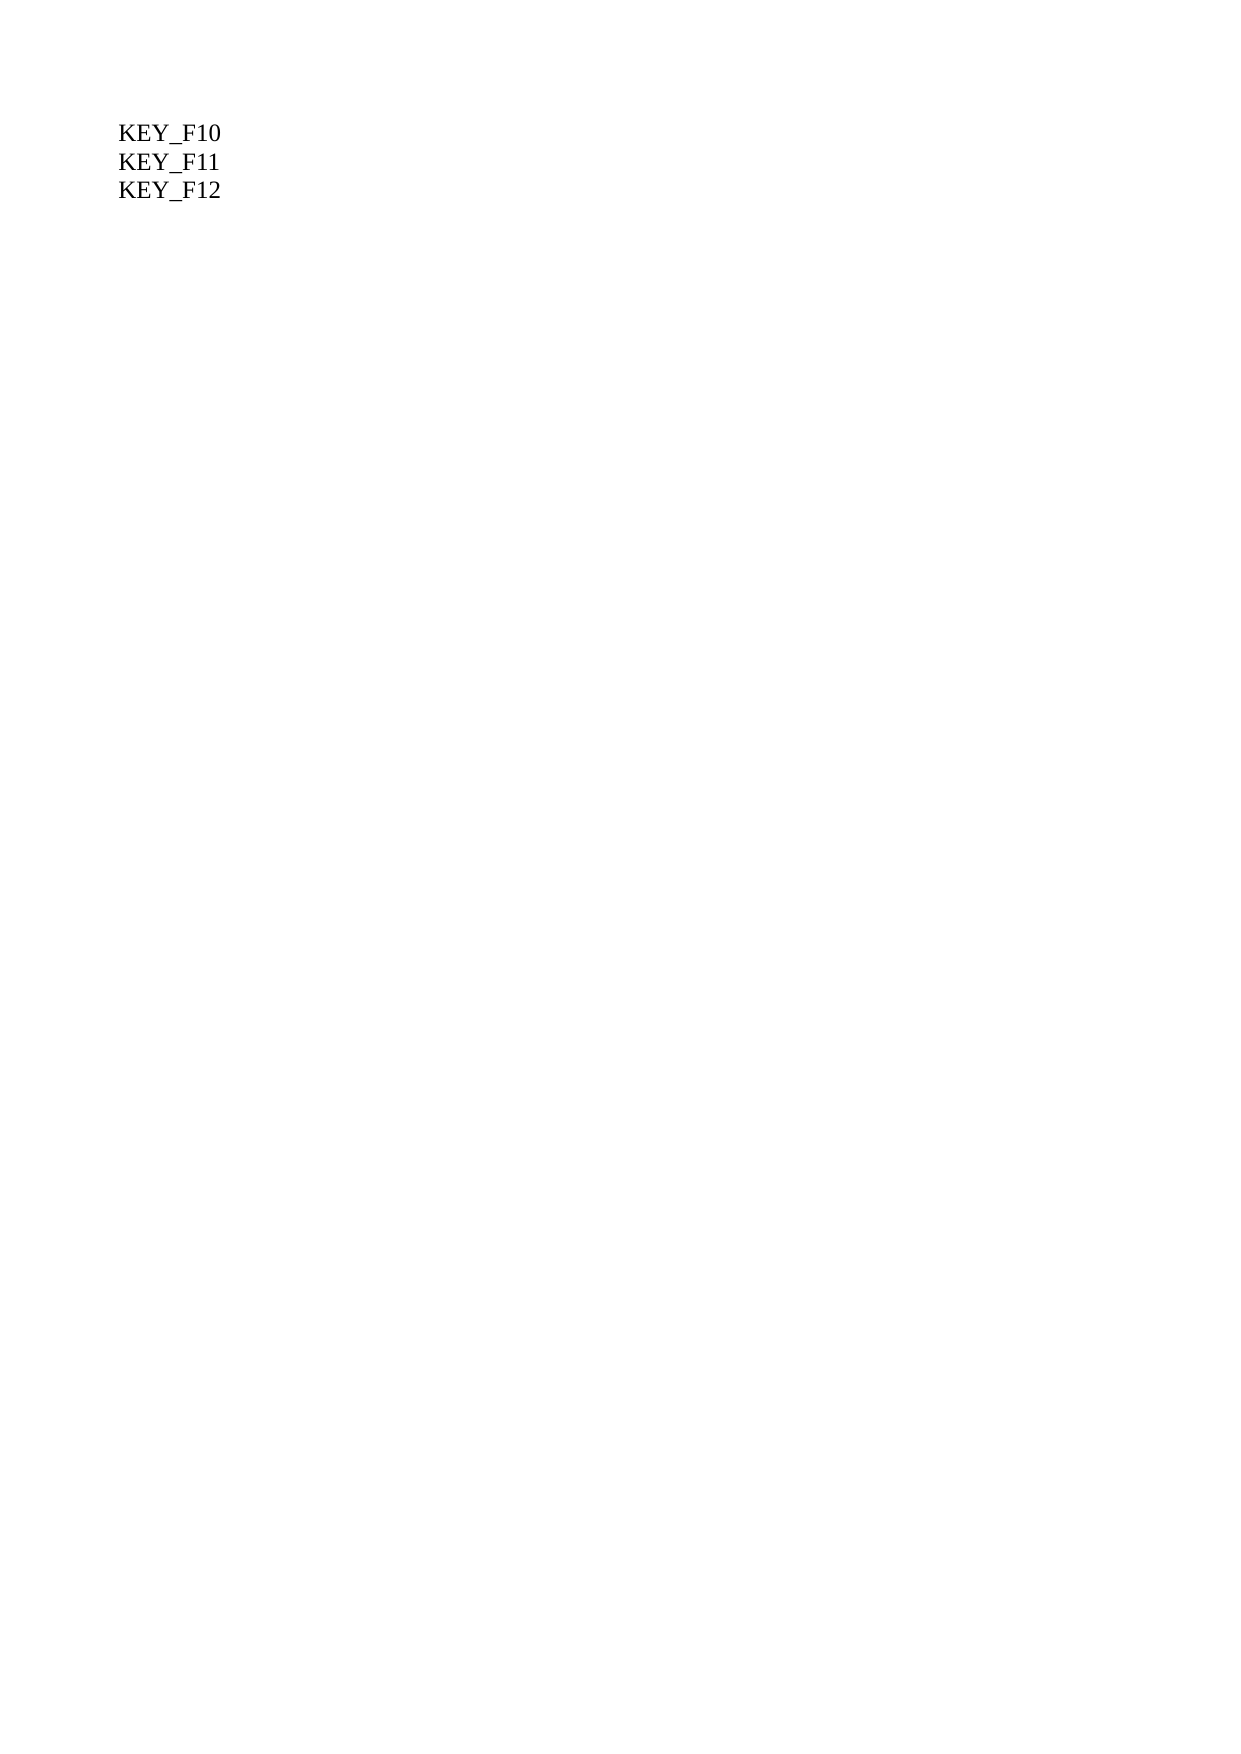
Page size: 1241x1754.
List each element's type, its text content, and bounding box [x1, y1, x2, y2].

text KEY_F11 [118, 147, 1122, 176]
text KEY_F10 [118, 118, 1122, 147]
text KEY_F12 [118, 176, 1122, 204]
